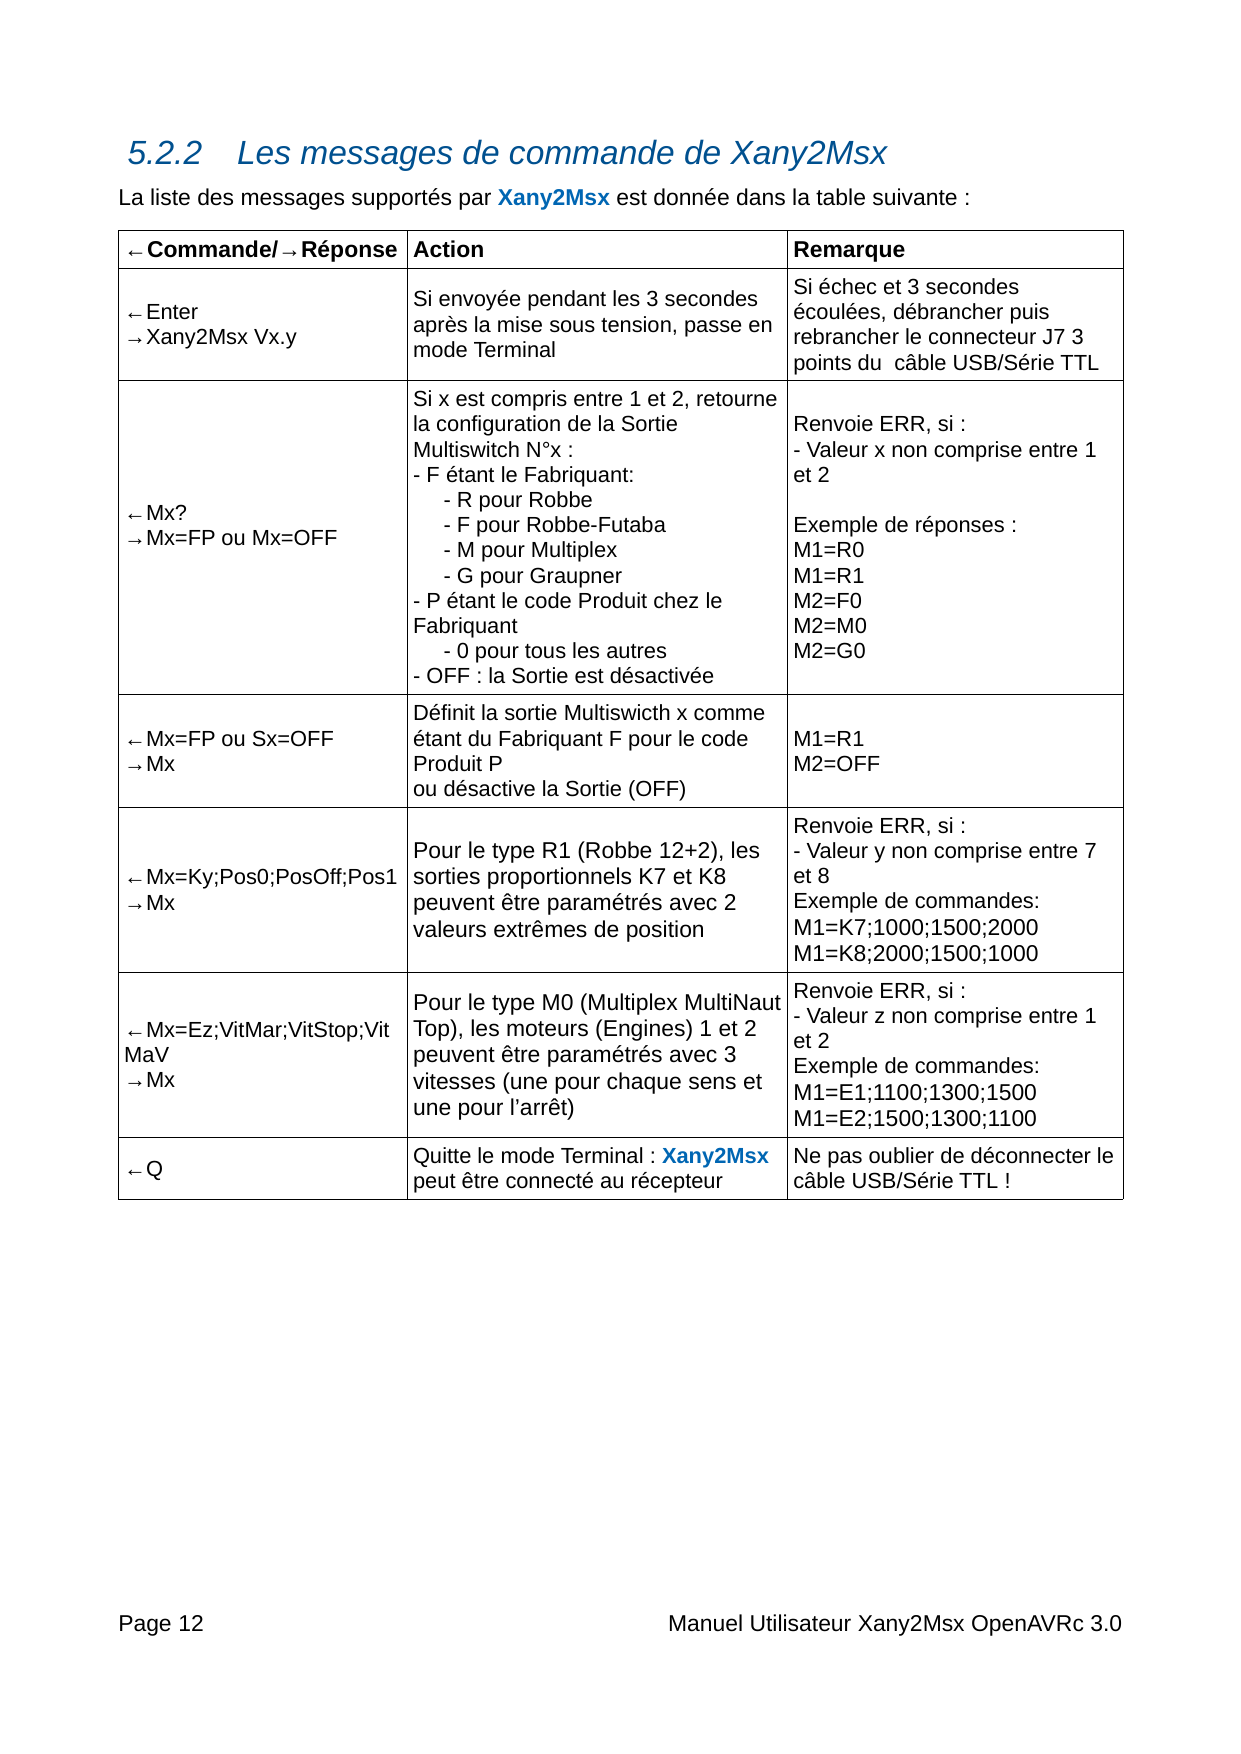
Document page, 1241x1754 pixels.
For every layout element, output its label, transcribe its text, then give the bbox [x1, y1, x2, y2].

table_header Remarque [788, 231, 1123, 268]
table_cell ←Mx=Ez;VitMar;VitStop;VitMaV →Mx [119, 973, 407, 1137]
table_cell ←Mx=Ky;Pos0;PosOff;Pos1 →Mx [119, 808, 407, 972]
table_cell Renvoie ERR, si : - Valeur x non comprise entre 1 et 2 Exemple de réponses : M1=R0 M1=R1 M2=F0 M2=M0 M2=G0 [788, 381, 1123, 694]
table_cell ←Mx? →Mx=FP ou Mx=OFF [119, 381, 407, 694]
table_cell M1=R1 M2=OFF [788, 695, 1123, 807]
table_cell ←Q [119, 1138, 407, 1199]
table_cell ←Mx=FP ou Sx=OFF →Mx [119, 695, 407, 807]
table_cell Renvoie ERR, si : - Valeur y non comprise entre 7 et 8 Exemple de commandes: M1=K7;1000;1500;2000 M1=K8;2000;1500;1000 [788, 808, 1123, 972]
table_cell Si échec et 3 secondes écoulées, débrancher puis rebrancher le connecteur J7 3 points du câble USB/Série TTL [788, 269, 1123, 380]
table_cell Si x est compris entre 1 et 2, retourne la configuration de la Sortie Multiswitch N°x : - F étant le Fabriquant: - R pour Robbe - F pour Robbe-Futaba - M pour Multiplex - G pour Graupner - P étant le code Produit chez le Fabriquant - 0 pour tous les autres - OFF : la Sortie est désactivée [408, 381, 787, 694]
table_cell Si envoyée pendant les 3 secondes après la mise sous tension, passe en mode Terminal [408, 269, 787, 380]
table_header Action [408, 231, 787, 268]
table_cell Quitte le mode Terminal : Xany2Msx peut être connecté au récepteur [408, 1138, 787, 1199]
table_cell ←Enter →Xany2Msx Vx.y [119, 269, 407, 380]
table_cell Pour le type R1 (Robbe 12+2), les sorties proportionnels K7 et K8 peuvent être paramétrés avec 2 valeurs extrêmes de position [408, 808, 787, 972]
table_cell Ne pas oublier de déconnecter le câble USB/Série TTL ! [788, 1138, 1123, 1199]
text La liste des messages supportés par Xany2Msx est donnée dans la table suivante : [118, 184, 1164, 210]
table_header ←Commande/→Réponse [119, 231, 407, 268]
table_cell Renvoie ERR, si : - Valeur z non comprise entre 1 et 2 Exemple de commandes: M1=E1;1100;1300;1500 M1=E2;1500;1300;1100 [788, 973, 1123, 1137]
subtitle Les messages de commande de Xany2Msx [118, 133, 1164, 171]
table_cell Pour le type M0 (Multiplex MultiNaut Top), les moteurs (Engines) 1 et 2 peuvent être paramétrés avec 3 vitesses (une pour chaque sens et une pour l’arrêt) [408, 973, 787, 1137]
table_cell Définit la sortie Multiswicth x comme étant du Fabriquant F pour le code Produit P ou désactive la Sortie (OFF) [408, 695, 787, 807]
